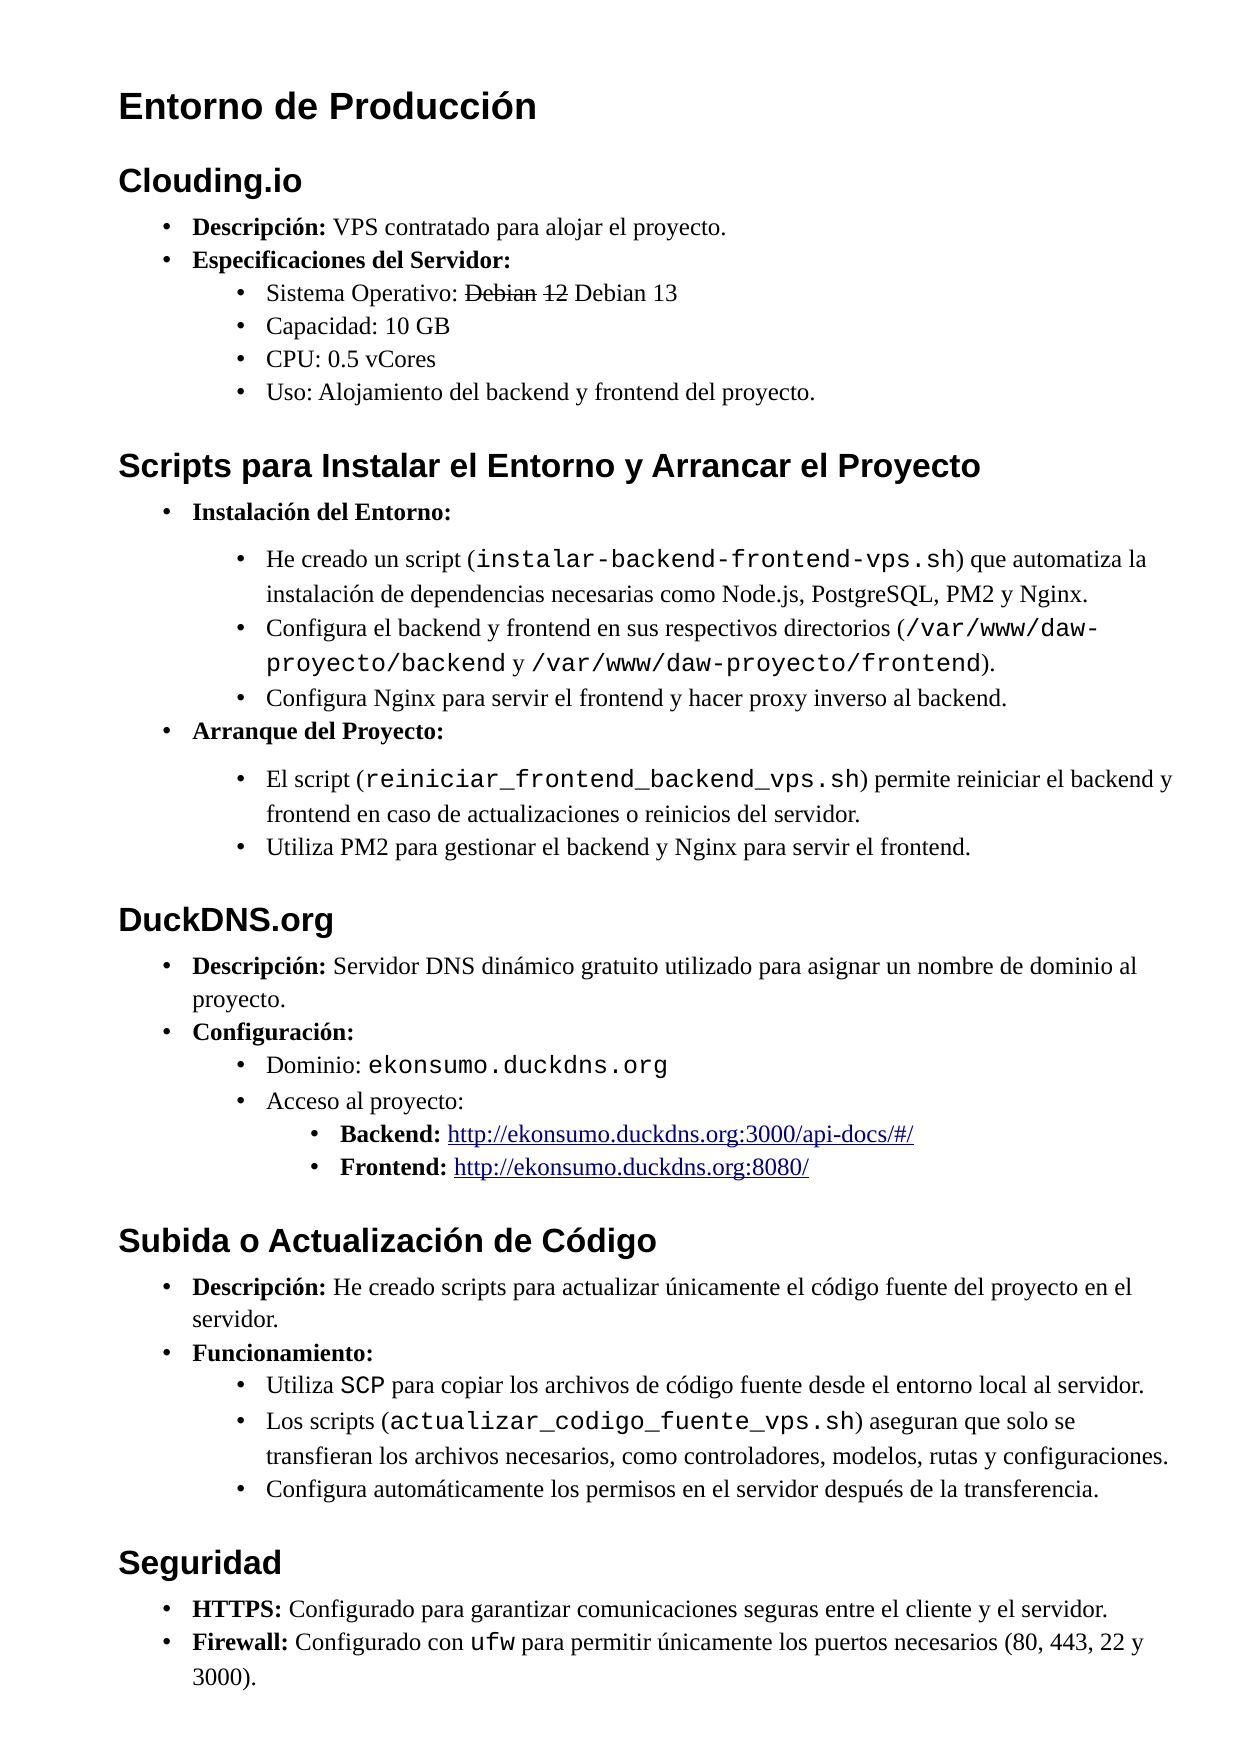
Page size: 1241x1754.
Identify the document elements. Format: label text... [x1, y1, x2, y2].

subtitle Subida o Actualización de Código [118, 1220, 1181, 1259]
list Capacidad: 10 GB [236, 311, 1181, 340]
list Utiliza PM2 para gestionar el backend y Nginx para servir el frontend. [236, 832, 1181, 861]
list Dominio: ekonsumo.duckdns.org [236, 1051, 1181, 1081]
subtitle Entorno de Producción [118, 84, 1181, 128]
subtitle Clouding.io [118, 161, 1181, 200]
list Acceso al proyecto: [236, 1086, 1181, 1115]
list Sistema Operativo: Debian 12 Debian 13 [236, 278, 1181, 307]
list Utiliza SCP para copiar los archivos de código fuente desde el entorno local al servidor. [236, 1371, 1181, 1401]
list HTTPS: Configurado para garantizar comunicaciones seguras entre el cliente y el servidor. [162, 1594, 1181, 1622]
list Instalación del Entorno: [162, 497, 1181, 526]
subtitle DuckDNS.org [118, 900, 1181, 939]
list He creado un script (instalar-backend-frontend-vps.sh) que automatiza la instalación de dependencias necesarias como Node.js, PostgreSQL, PM2 y Nginx. [236, 544, 1181, 608]
list CPU: 0.5 vCores [236, 344, 1181, 373]
list Configuración: [162, 1017, 1181, 1046]
subtitle Scripts para Instalar el Entorno y Arrancar el Proyecto [118, 446, 1181, 484]
list Los scripts (actualizar_codigo_fuente_vps.sh) aseguran que solo se transfieran los archivos necesarios, como controladores, modelos, rutas y configuraciones. [236, 1406, 1181, 1470]
list Backend: http://ekonsumo.duckdns.org:3000/api-docs/#/ [310, 1119, 1181, 1148]
list Uso: Alojamiento del backend y frontend del proyecto. [236, 377, 1181, 406]
list Configura automáticamente los permisos en el servidor después de la transferencia. [236, 1474, 1181, 1503]
list Descripción: Servidor DNS dinámico gratuito utilizado para asignar un nombre de dominio al proyecto. [162, 951, 1181, 1013]
list Arranque del Proyecto: [162, 716, 1181, 745]
list Firewall: Configurado con ufw para permitir únicamente los puertos necesarios (80, 443, 22 y 3000). [162, 1627, 1181, 1691]
list Frontend: http://ekonsumo.duckdns.org:8080/ [310, 1152, 1181, 1181]
list Configura Nginx para servir el frontend y hacer proxy inverso al backend. [236, 683, 1181, 712]
list Descripción: He creado scripts para actualizar únicamente el código fuente del proyecto en el servidor. [162, 1272, 1181, 1333]
list Configura el backend y frontend en sus respectivos directorios (/var/www/daw-proyecto/backend y /var/www/daw-proyecto/frontend). [236, 613, 1181, 678]
list Descripción: VPS contratado para alojar el proyecto. [162, 212, 1181, 241]
list Especificaciones del Servidor: [162, 245, 1181, 274]
list Funcionamiento: [162, 1338, 1181, 1366]
subtitle Seguridad [118, 1543, 1181, 1581]
list El script (reiniciar_frontend_backend_vps.sh) permite reiniciar el backend y frontend en caso de actualizaciones o reinicios del servidor. [236, 764, 1181, 828]
